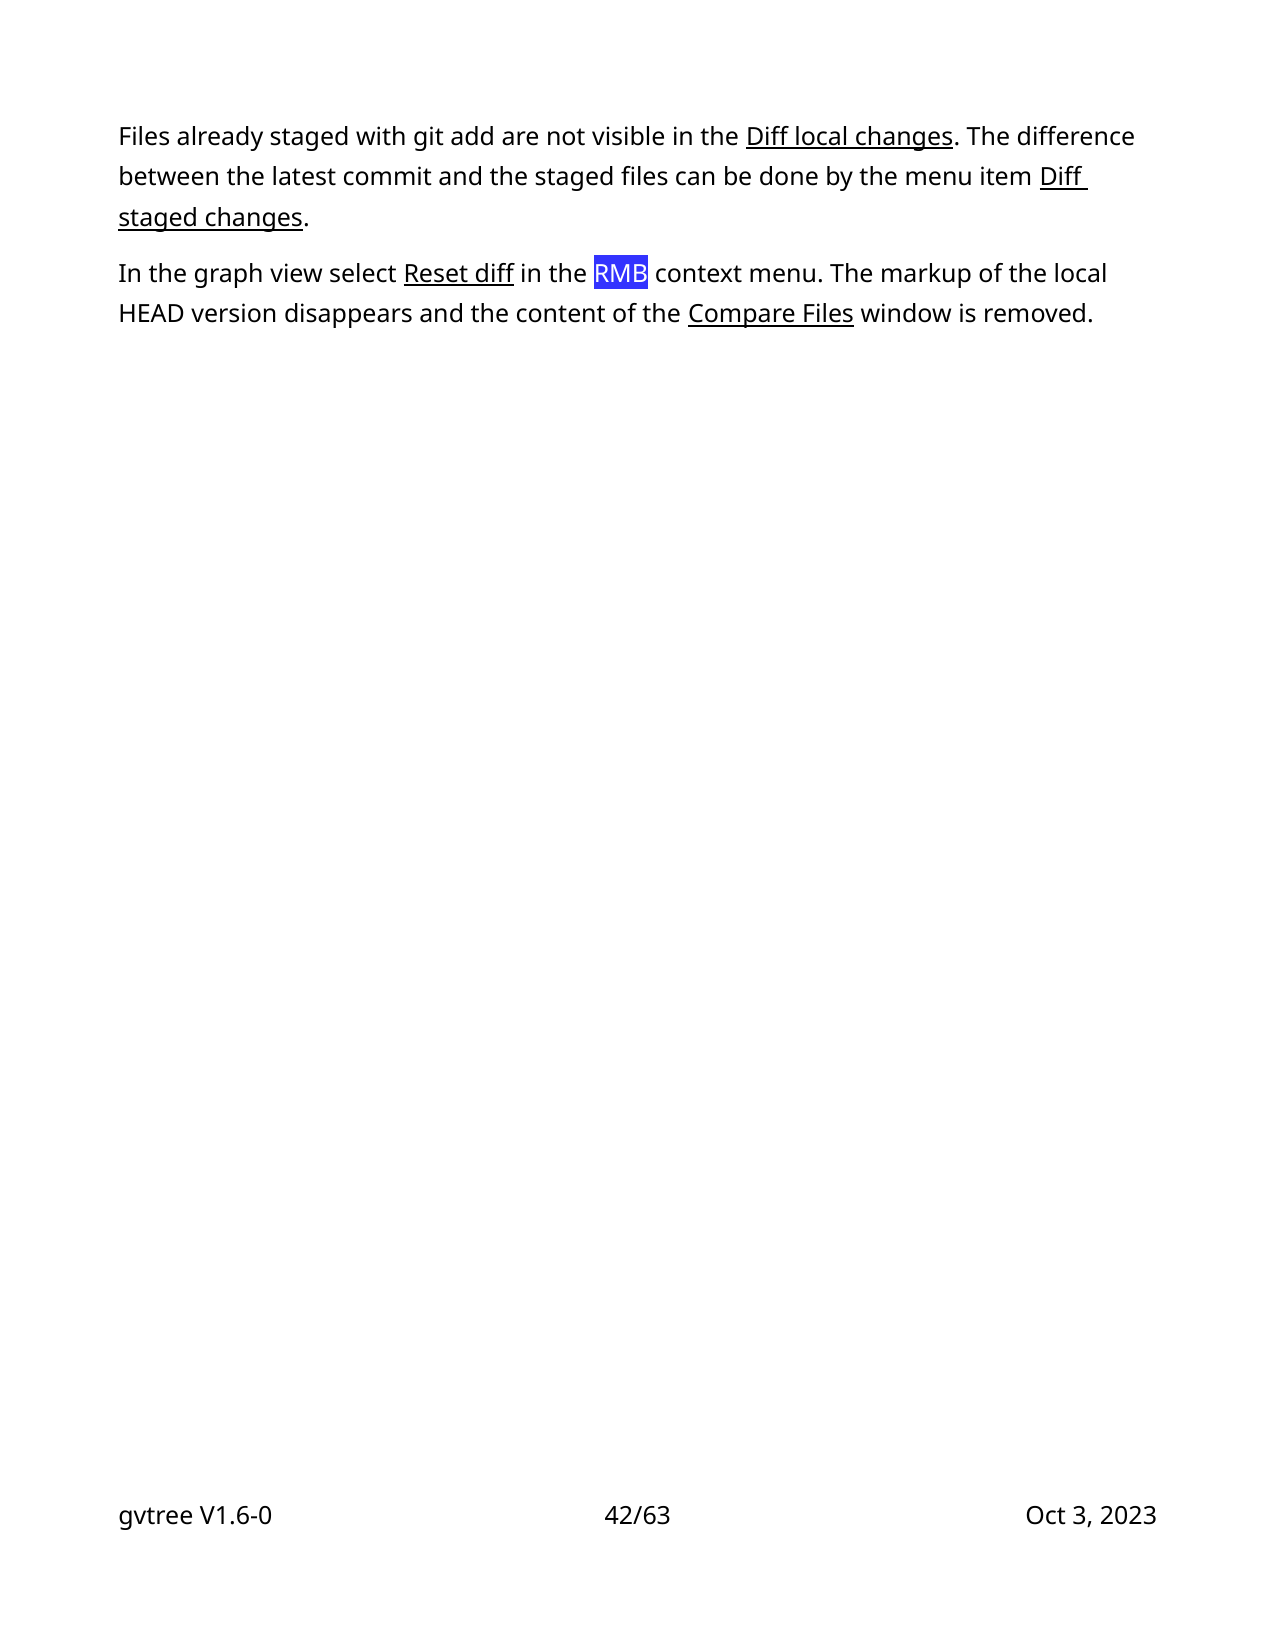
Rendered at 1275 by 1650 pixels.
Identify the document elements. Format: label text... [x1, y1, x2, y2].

text In the graph view select Reset diff in the RMB context menu. The markup of the local HEAD version disappears and the content of the Compare Files window is removed. [118, 255, 1157, 330]
text Files already staged with git add are not visible in the Diff local changes. The difference between the latest commit and the staged files can be done by the menu item Diff staged changes. [118, 118, 1157, 234]
